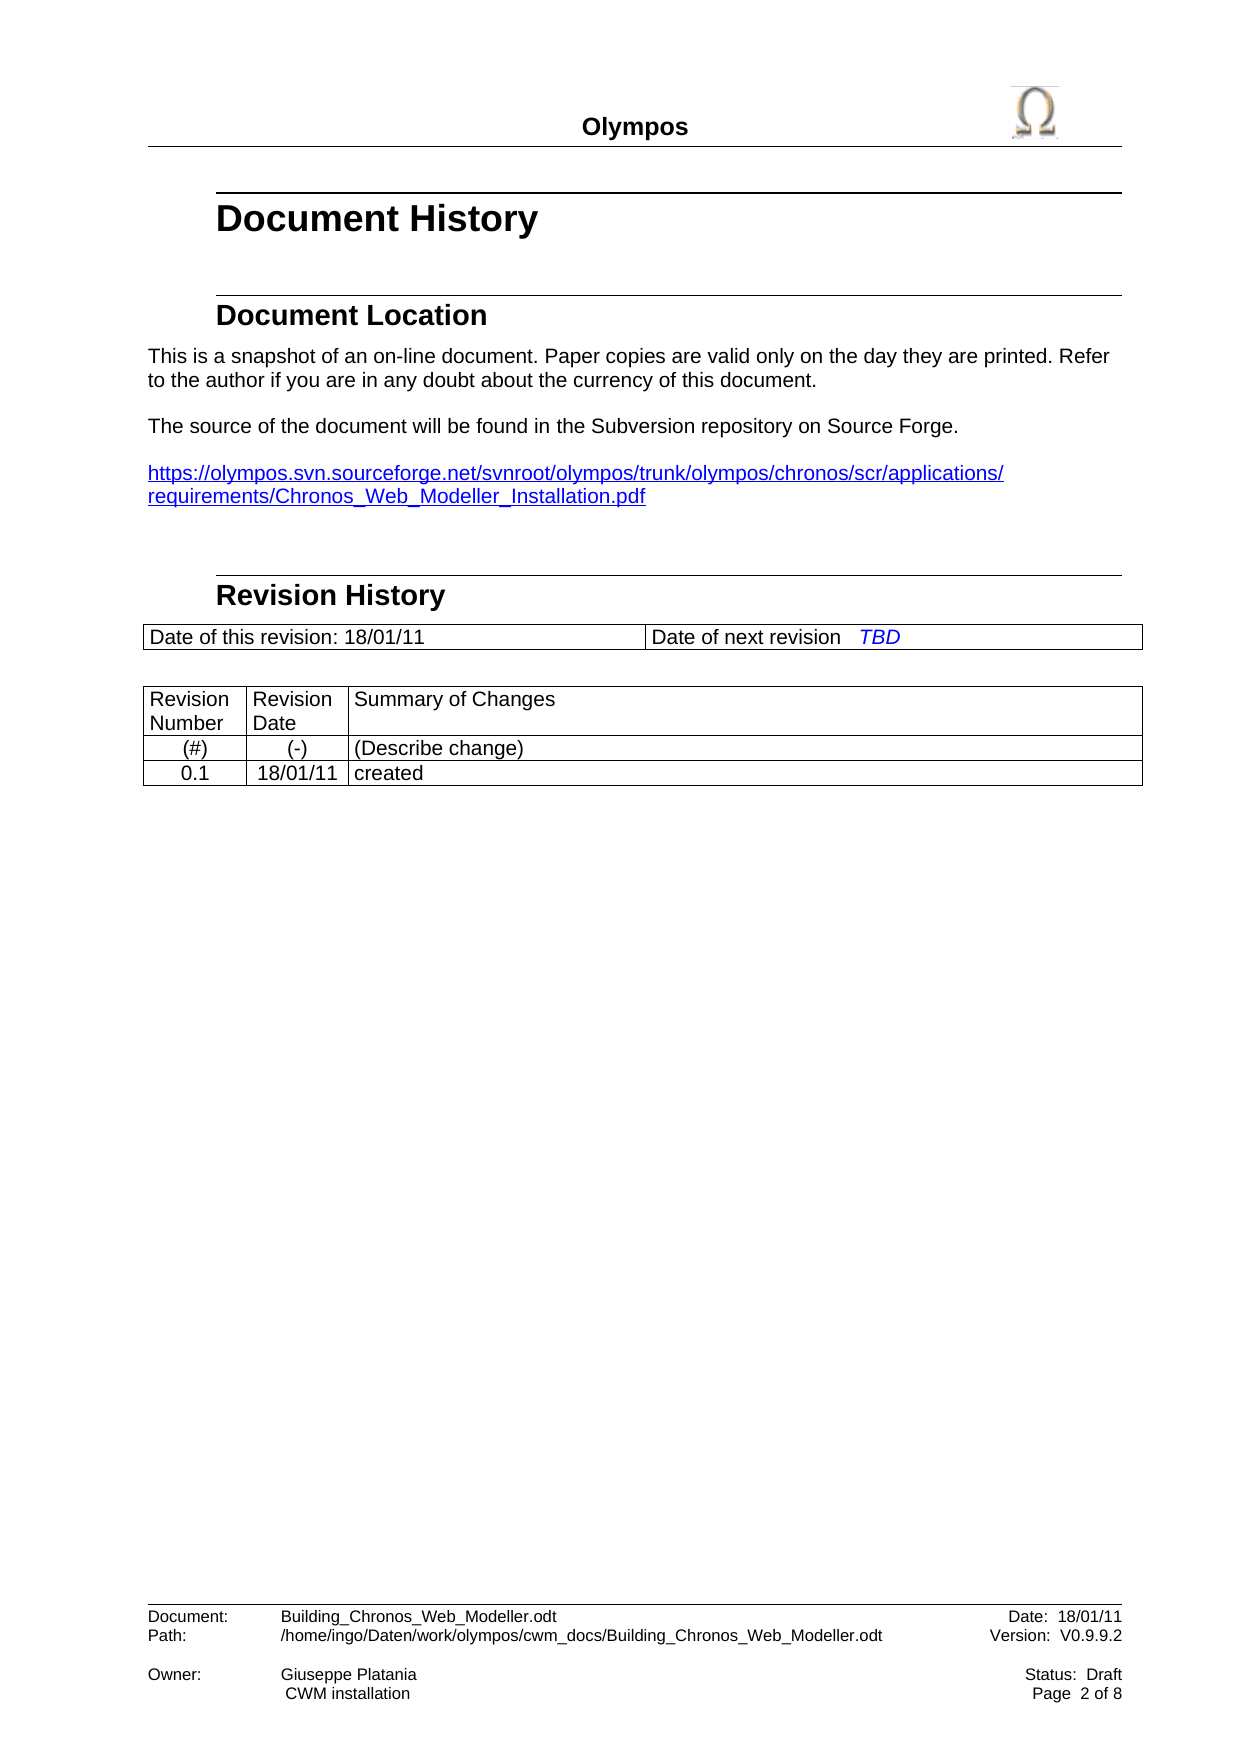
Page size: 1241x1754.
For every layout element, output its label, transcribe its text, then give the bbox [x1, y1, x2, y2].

table_header Summary of Changes [349, 687, 1142, 735]
text The source of the document will be found in the Subversion repository on Source Forge. [148, 414, 1122, 438]
picture [1010, 85, 1060, 139]
subtitle Document Location [216, 296, 1122, 332]
table_header Date of this revision: 18/01/11 [144, 625, 645, 648]
text This is a snapshot of an on-line document. Paper copies are valid only on the day they are printed. Refer to the author if you are in any doubt about the currency of this document. [148, 344, 1122, 392]
table_cell created [349, 761, 1142, 785]
table_header Revision Date [247, 687, 348, 735]
text https://olympos.svn.sourceforge.net/svnroot/olympos/trunk/olympos/chronos/scr/applications/requirements/Chronos_Web_Modeller_Installation.pdf [148, 460, 1122, 508]
table_header Revision Number [144, 687, 246, 735]
table_header Date of next revision TBD [646, 625, 1142, 648]
table_cell (Describe change) [349, 736, 1142, 760]
subtitle Revision History [216, 576, 1122, 612]
table_cell (-) [247, 736, 348, 760]
table_cell (#) [144, 736, 246, 760]
table_cell 18/01/11 [247, 761, 348, 785]
subtitle Document History [216, 194, 1122, 239]
table_cell 0.1 [144, 761, 246, 785]
